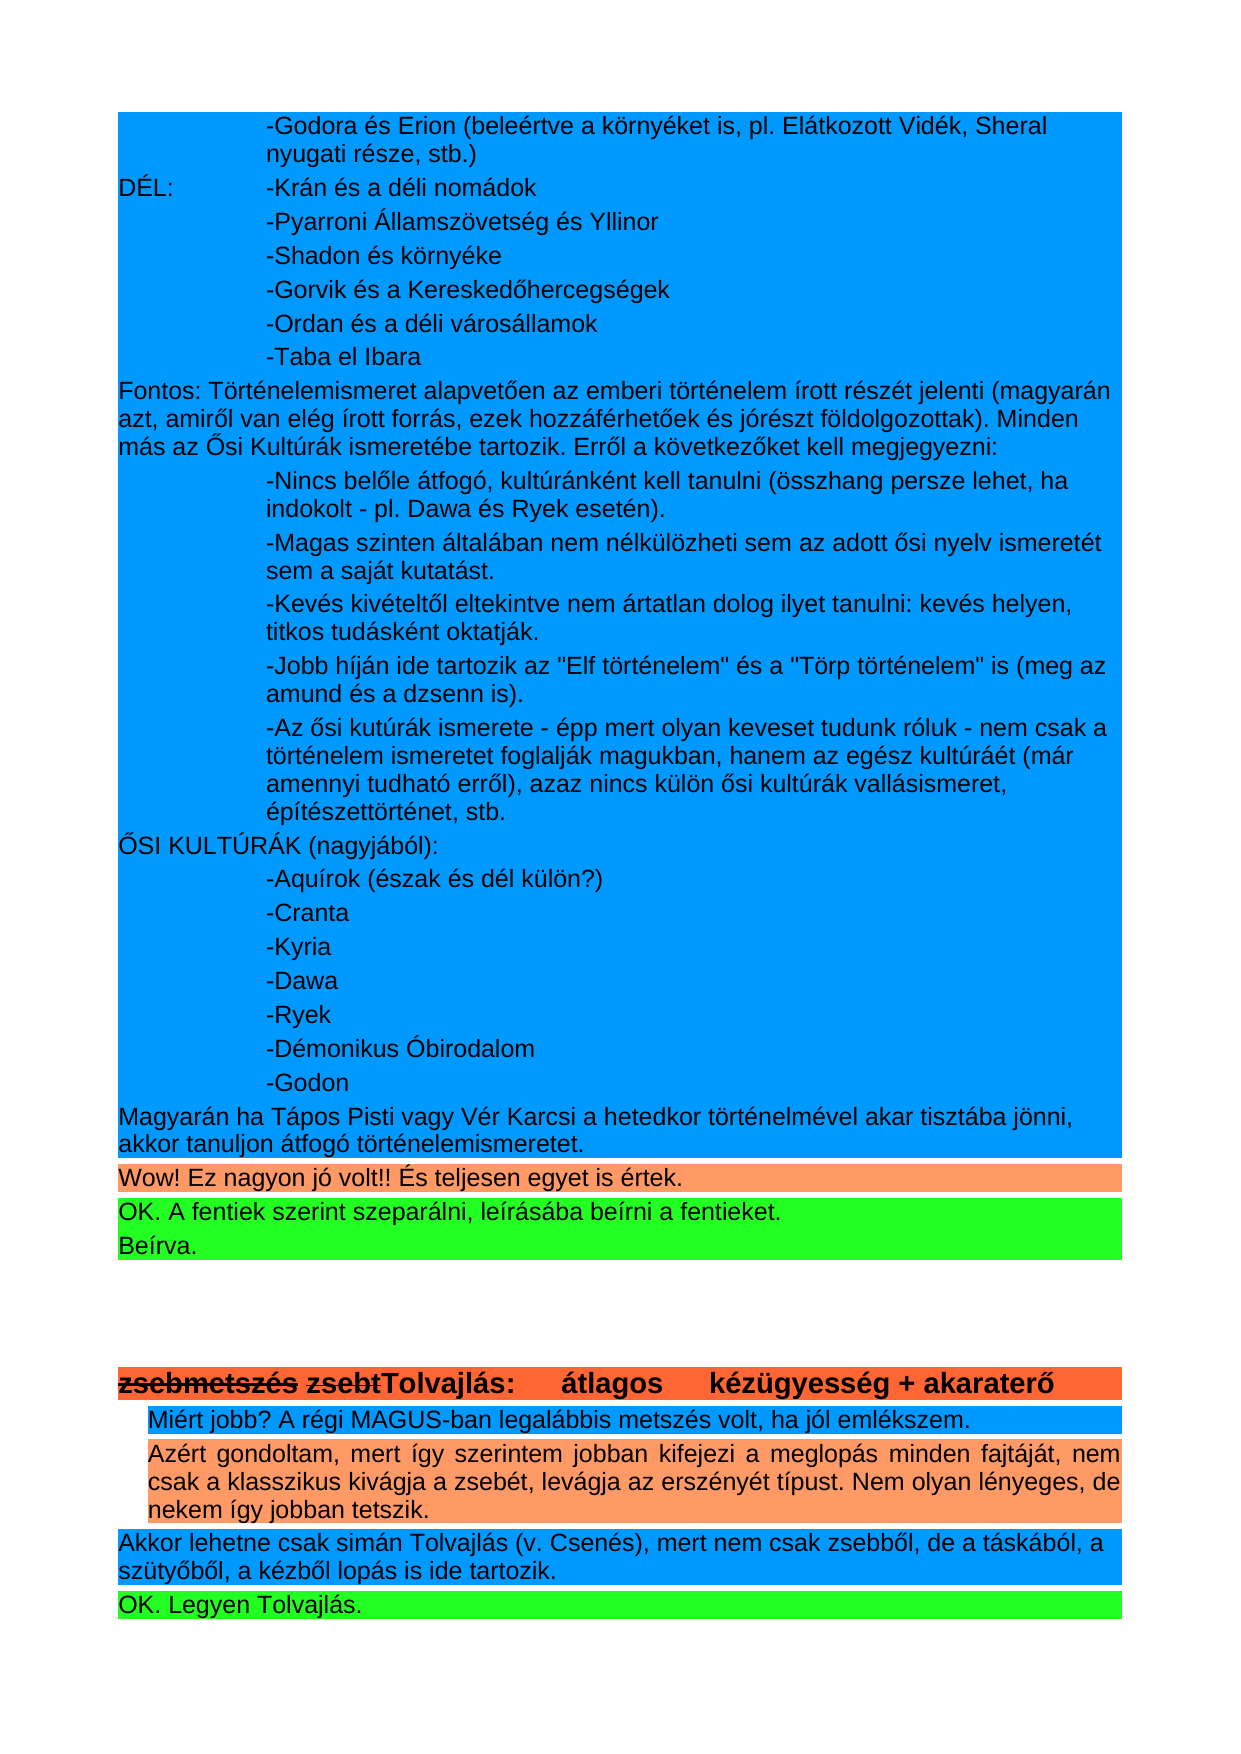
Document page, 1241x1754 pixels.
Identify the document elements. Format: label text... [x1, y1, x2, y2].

text -Gorvik és a Kereskedőhercegségek [118, 276, 1122, 303]
text -Dawa [118, 967, 1122, 995]
text -Shadon és környéke [118, 242, 1122, 269]
text -Ordan és a déli városállamok [118, 309, 1122, 337]
text DÉL: -Krán és a déli nomádok [118, 174, 1122, 202]
text -Jobb híján ide tartozik az "Elf történelem" és a "Törp történelem" is (meg az amund és a dzsenn is). [118, 652, 1122, 708]
text -Kevés kivételtől eltekintve nem ártatlan dolog ilyet tanulni: kevés helyen, titkos tudásként oktatják. [118, 590, 1122, 646]
text -Kyria [118, 933, 1122, 961]
text Akkor lehetne csak simán Tolvajlás (v. Csenés), mert nem csak zsebből, de a táskából, a szütyőből, a kézből lopás is ide tartozik. [118, 1529, 1122, 1585]
text -Nincs belőle átfogó, kultúránként kell tanulni (összhang persze lehet, ha indokolt - pl. Dawa és Ryek esetén). [118, 467, 1122, 523]
text Miért jobb? A régi MAGUS-ban legalábbis metszés volt, ha jól emlékszem. [148, 1406, 1122, 1434]
text -Az ősi kutúrák ismerete - épp mert olyan keveset tudunk róluk - nem csak a történelem ismeretet foglalják magukban, hanem az egész kultúráét (már amennyi tudható erről), azaz nincs külön ősi kultúrák vallásismeret, építészettörténet, stb. [118, 714, 1122, 826]
text -Taba el Ibara [118, 343, 1122, 371]
text OK. Legyen Tolvajlás. [118, 1591, 1122, 1619]
text -Ryek [118, 1001, 1122, 1029]
text -Démonikus Óbirodalom [118, 1034, 1122, 1062]
text Fontos: Történelemismeret alapvetően az emberi történelem írott részét jelenti (magyarán azt, amiről van elég írott forrás, ezek hozzáférhetőek és jórészt földolgozottak). Minden más az Ősi Kultúrák ismeretébe tartozik. Erről a következőket kell megjegyezni: [118, 377, 1122, 461]
text -Magas szinten általában nem nélkülözheti sem az adott ősi nyelv ismeretét sem a saját kutatást. [118, 528, 1122, 584]
text -Pyarroni Államszövetség és Yllinor [118, 208, 1122, 236]
text Azért gondoltam, mert így szerintem jobban kifejezi a meglopás minden fajtáját, nem csak a klasszikus kivágja a zsebét, levágja az erszényét típust. Nem olyan lényeges, de nekem így jobban tetszik. [148, 1439, 1122, 1523]
text Magyarán ha Tápos Pisti vagy Vér Karcsi a hetedkor történelmével akar tisztába jönni, akkor tanuljon átfogó történelemismeretet. [118, 1102, 1122, 1158]
text OK. A fentiek szerint szeparálni, leírásába beírni a fentieket. [118, 1198, 1122, 1226]
text -Cranta [118, 899, 1122, 927]
text -Godon [118, 1068, 1122, 1096]
text Beírva. [118, 1232, 1122, 1260]
text ŐSI KULTÚRÁK (nagyjából): [118, 831, 1122, 859]
text -Aquírok (észak és dél külön?) [118, 865, 1122, 893]
text Wow! Ez nagyon jó volt!! És teljesen egyet is értek. [118, 1164, 1122, 1192]
text -Godora és Erion (beleértve a környéket is, pl. Elátkozott Vidék, Sheral nyugati része, stb.) [118, 112, 1122, 168]
text zsebmetszés zsebtTolvajlás: átlagos kézügyesség + akaraterő [118, 1367, 1122, 1400]
